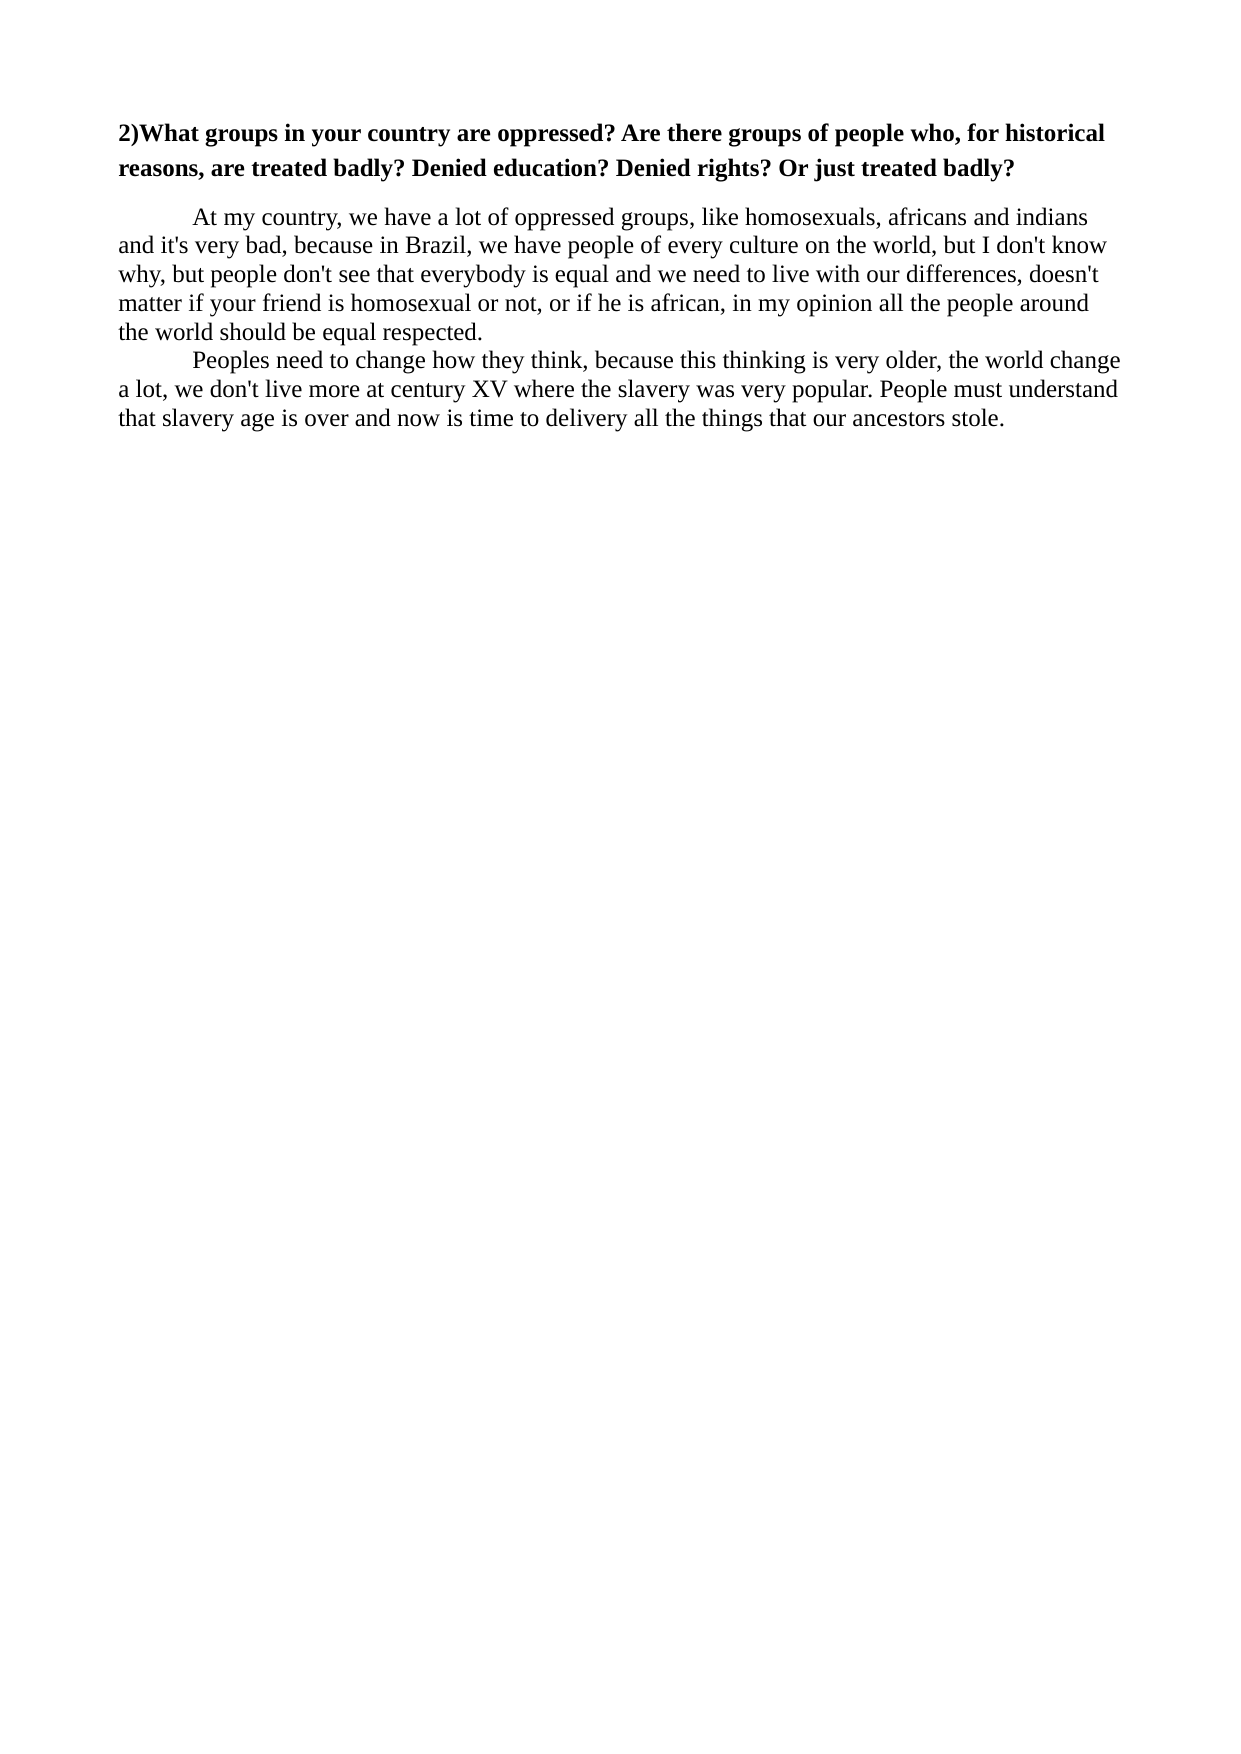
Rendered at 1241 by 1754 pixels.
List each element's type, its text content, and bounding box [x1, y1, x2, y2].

text Peoples need to change how they think, because this thinking is very older, the world change a lot, we don't live more at century XV where the slavery was very popular. People must understand that slavery age is over and now is time to delivery all the things that our ancestors stole. [118, 345, 1122, 432]
text At my country, we have a lot of oppressed groups, like homosexuals, africans and indians and it's very bad, because in Brazil, we have people of every culture on the world, but I don't know why, but people don't see that everybody is equal and we need to live with our differences, doesn't matter if your friend is homosexual or not, or if he is african, in my opinion all the people around the world should be equal respected. [118, 202, 1122, 345]
text 2)What groups in your country are oppressed? Are there groups of people who, for historical reasons, are treated badly? Denied education? Denied rights? Or just treated badly? [118, 118, 1122, 181]
